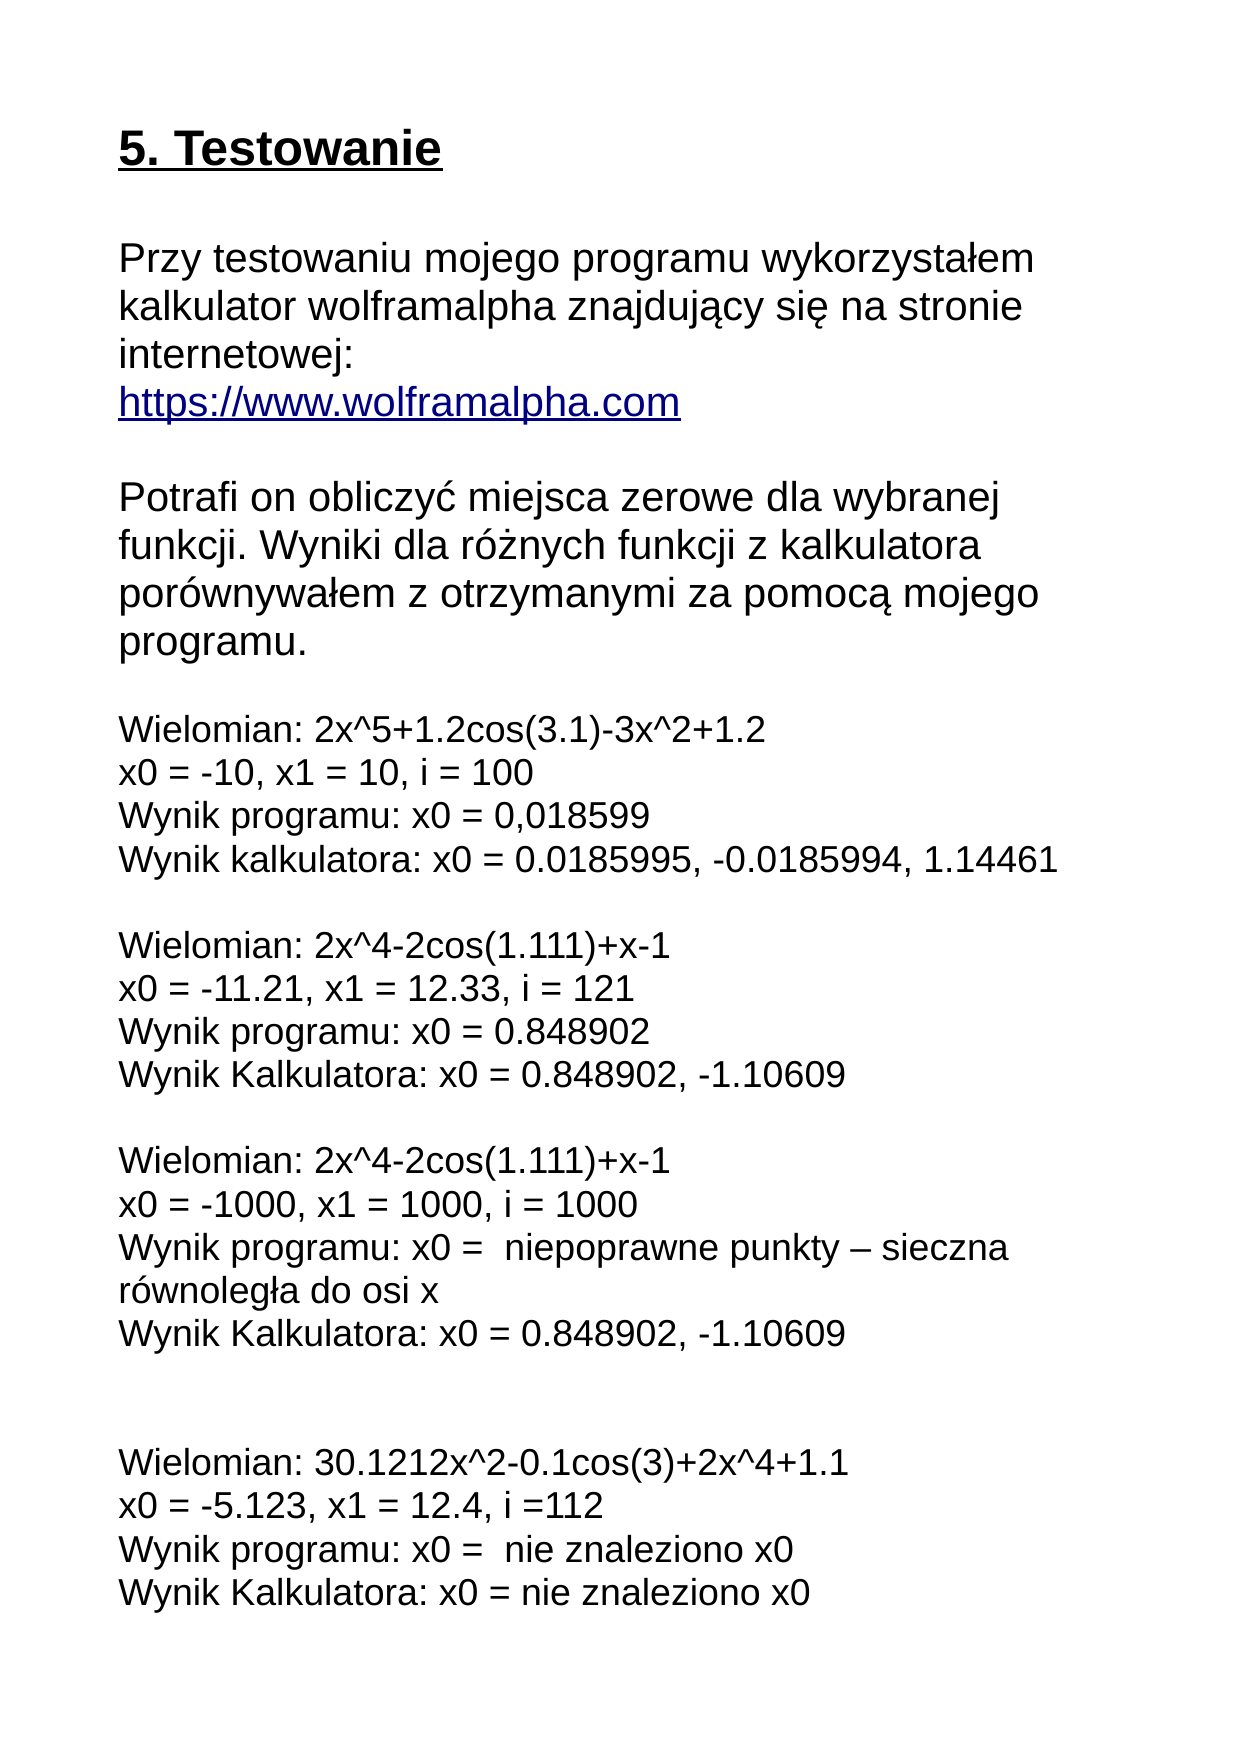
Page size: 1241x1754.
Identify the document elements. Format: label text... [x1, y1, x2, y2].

text Wielomian: 2x^5+1.2cos(3.1)-3x^2+1.2 [118, 707, 1122, 751]
text Wynik Kalkulatora: x0 = 0.848902, -1.10609 [118, 1311, 1122, 1354]
text Wielomian: 2x^4-2cos(1.111)+x-1 [118, 1139, 1122, 1182]
text Wielomian: 30.1212x^2-0.1cos(3)+2x^4+1.1 [118, 1441, 1122, 1484]
text x0 = -10, x1 = 10, i = 100 [118, 751, 1122, 794]
text x0 = -1000, x1 = 1000, i = 1000 [118, 1182, 1122, 1225]
text x0 = -5.123, x1 = 12.4, i =112 [118, 1484, 1122, 1527]
text Potrafi on obliczyć miejsca zerowe dla wybranej funkcji. Wyniki dla różnych funkcji z kalkulatora porównywałem z otrzymanymi za pomocą mojego programu. [118, 473, 1122, 664]
text Wynik kalkulatora: x0 = 0.0185995, -0.0185994, 1.14461 [118, 837, 1122, 880]
text Wynik programu: x0 = 0.848902 [118, 1009, 1122, 1052]
text Wynik Kalkulatora: x0 = 0.848902, -1.10609 [118, 1052, 1122, 1096]
text Wynik programu: x0 = niepoprawne punkty – sieczna równoległa do osi x [118, 1225, 1122, 1311]
text 5. Testowanie [118, 118, 1122, 176]
text Wynik programu: x0 = 0,018599 [118, 794, 1122, 837]
text https://www.wolframalpha.com [118, 377, 1122, 425]
text Wielomian: 2x^4-2cos(1.111)+x-1 [118, 923, 1122, 966]
text x0 = -11.21, x1 = 12.33, i = 121 [118, 966, 1122, 1009]
text Wynik programu: x0 = nie znaleziono x0 [118, 1527, 1122, 1570]
text Przy testowaniu mojego programu wykorzystałem kalkulator wolframalpha znajdujący się na stronie internetowej: [118, 233, 1122, 377]
text Wynik Kalkulatora: x0 = nie znaleziono x0 [118, 1570, 1122, 1613]
